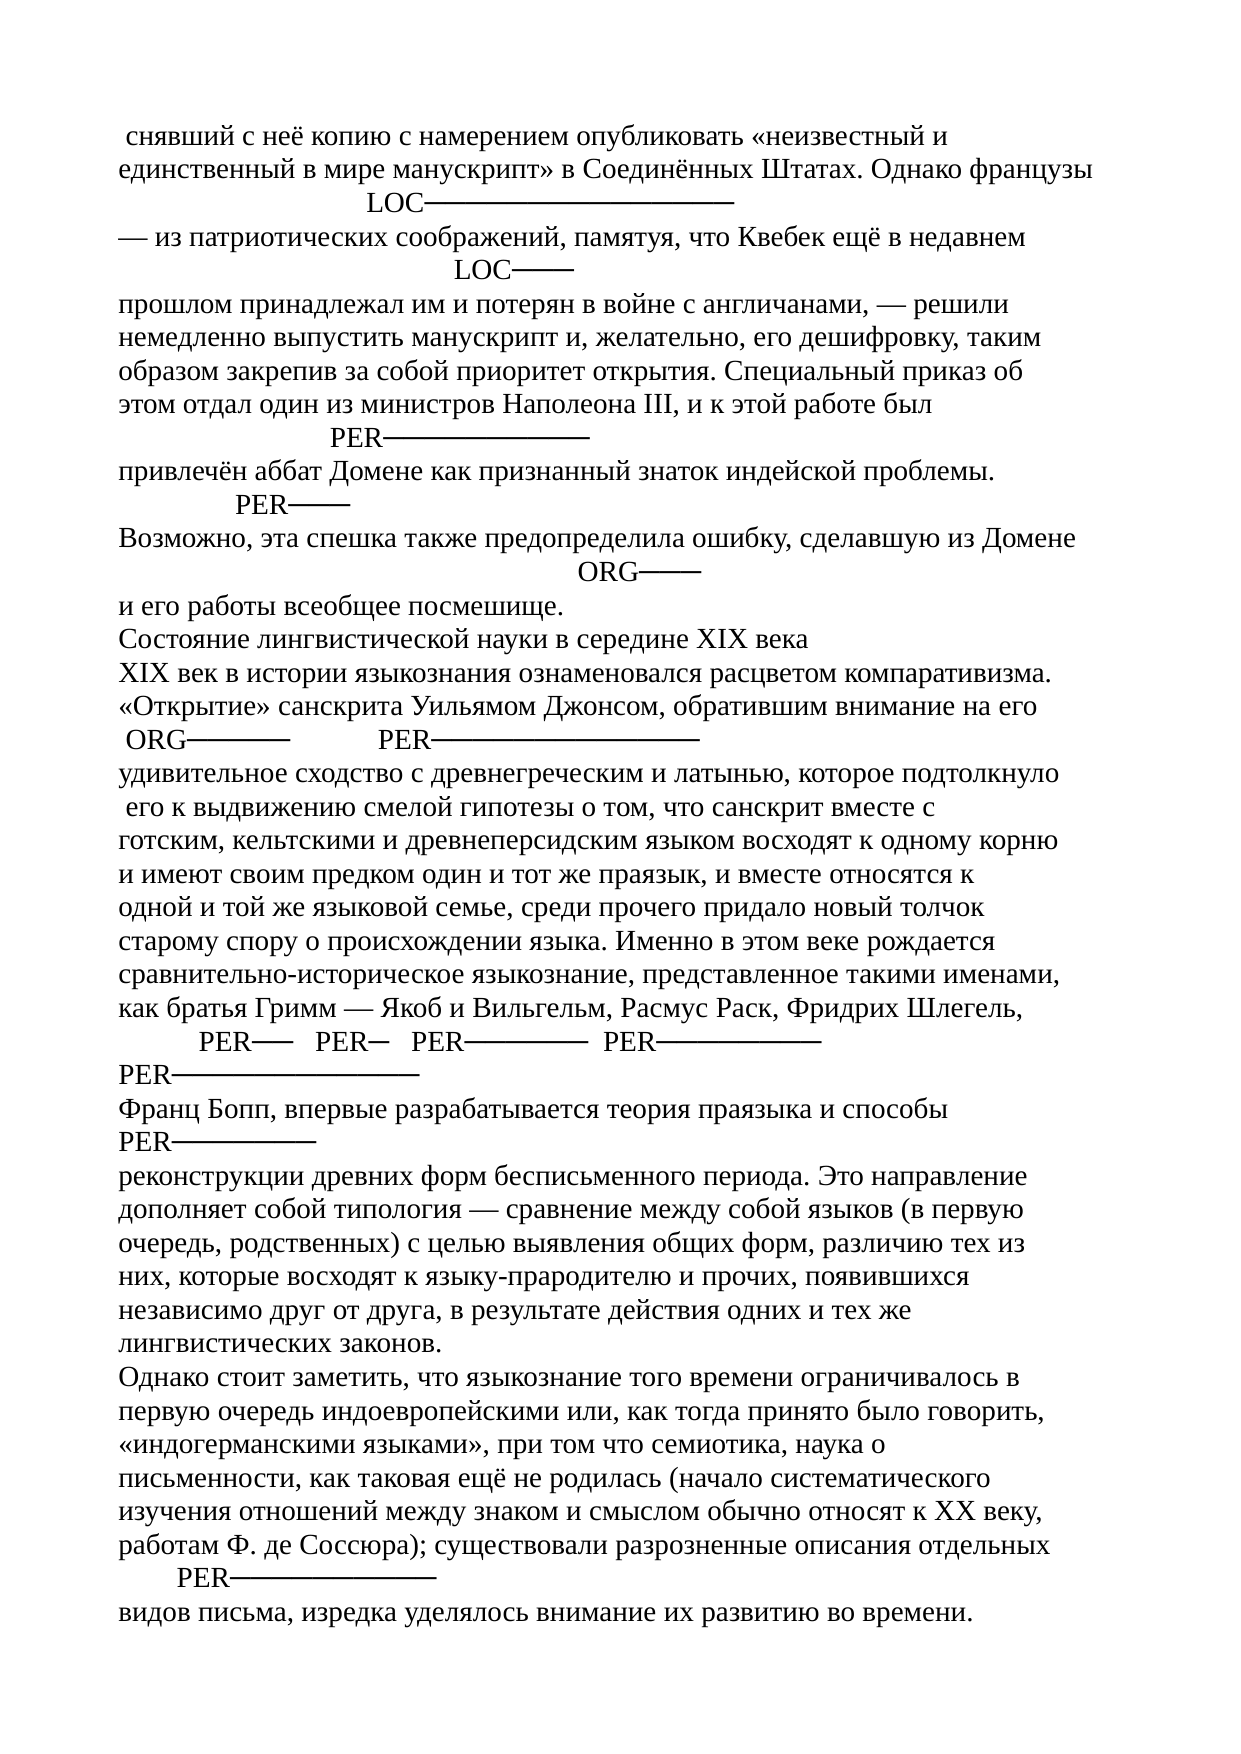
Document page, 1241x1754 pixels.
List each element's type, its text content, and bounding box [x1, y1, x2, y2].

text PER─── [118, 487, 1122, 521]
text PER─────── [118, 1124, 1122, 1158]
text XIX век в истории языкознания ознаменовался расцветом компаративизма. [118, 655, 1122, 688]
text старому спору о происхождении языка. Именно в этом веке рождается [118, 923, 1122, 957]
text Однако стоит заметить, что языкознание того времени ограничивалось в [118, 1359, 1122, 1393]
text единственный в мире манускрипт» в Соединённых Штатах. Однако французы [118, 152, 1122, 185]
text образом закрепив за собой приоритет открытия. Специальный приказ об [118, 353, 1122, 386]
text первую очередь индоевропейскими или, как тогда принято было говорить, [118, 1393, 1122, 1426]
text — из патриотических соображений, памятуя, что Квебек ещё в недавнем [118, 219, 1122, 252]
text независимо друг от друга, в результате действия одних и тех же [118, 1292, 1122, 1326]
text LOC─── [118, 252, 1122, 286]
text них, которые восходят к языку-прародителю и прочих, появившихся [118, 1258, 1122, 1292]
text немедленно выпустить манускрипт и, желательно, его дешифровку, таким [118, 319, 1122, 353]
text этом отдал один из министров Наполеона III, и к этой работе был [118, 386, 1122, 420]
text привлечён аббат Домене как признанный знаток индейской проблемы. [118, 453, 1122, 487]
text PER── PER─ PER────── PER──────── PER──────────── [118, 1024, 1122, 1091]
text PER────────── [118, 1560, 1122, 1594]
text дополняет собой типология — сравнение между собой языков (в первую [118, 1191, 1122, 1225]
text «Открытие» санскрита Уильямом Джонсом, обратившим внимание на его [118, 688, 1122, 722]
text LOC─────────────── [118, 185, 1122, 219]
text лингвистических законов. [118, 1326, 1122, 1359]
text и его работы всеобщее посмешище. [118, 588, 1122, 621]
text изучения отношений между знаком и смыслом обычно относят к XX веку, [118, 1493, 1122, 1527]
text удивительное сходство с древнегреческим и латынью, которое подтолкнуло [118, 755, 1122, 789]
text письменности, как таковая ещё не родилась (начало систематического [118, 1460, 1122, 1493]
text ORG─── [118, 554, 1122, 588]
text Франц Бопп, впервые разрабатывается теория праязыка и способы [118, 1091, 1122, 1124]
text видов письма, изредка уделялось внимание их развитию во времени. [118, 1594, 1122, 1627]
text прошлом принадлежал им и потерян в войне с англичанами, — решили [118, 286, 1122, 319]
text и имеют своим предком один и тот же праязык, и вместе относятся к [118, 856, 1122, 889]
text PER────────── [118, 420, 1122, 453]
text Состояние лингвистической науки в середине XIX века [118, 621, 1122, 655]
text Возможно, эта спешка также предопределила ошибку, сделавшую из Домене [118, 521, 1122, 554]
text готским, кельтскими и древнеперсидским языком восходят к одному корню [118, 822, 1122, 856]
text сравнительно-историческое языкознание, представленное такими именами, [118, 957, 1122, 990]
text его к выдвижению смелой гипотезы о том, что санскрит вместе с [118, 789, 1122, 822]
text снявший с неё копию с намерением опубликовать «неизвестный и [118, 118, 1122, 152]
text как братья Гримм — Якоб и Вильгельм, Расмус Раск, Фридрих Шлегель, [118, 990, 1122, 1024]
text «индогерманскими языками», при том что семиотика, наука о [118, 1426, 1122, 1460]
text очередь, родственных) с целью выявления общих форм, различию тех из [118, 1225, 1122, 1258]
text одной и той же языковой семье, среди прочего придало новый толчок [118, 889, 1122, 923]
text реконструкции древних форм бесписьменного периода. Это направление [118, 1158, 1122, 1191]
text работам Ф. де Соссюра); существовали разрозненные описания отдельных [118, 1527, 1122, 1560]
text ORG───── PER───────────── [118, 722, 1122, 755]
